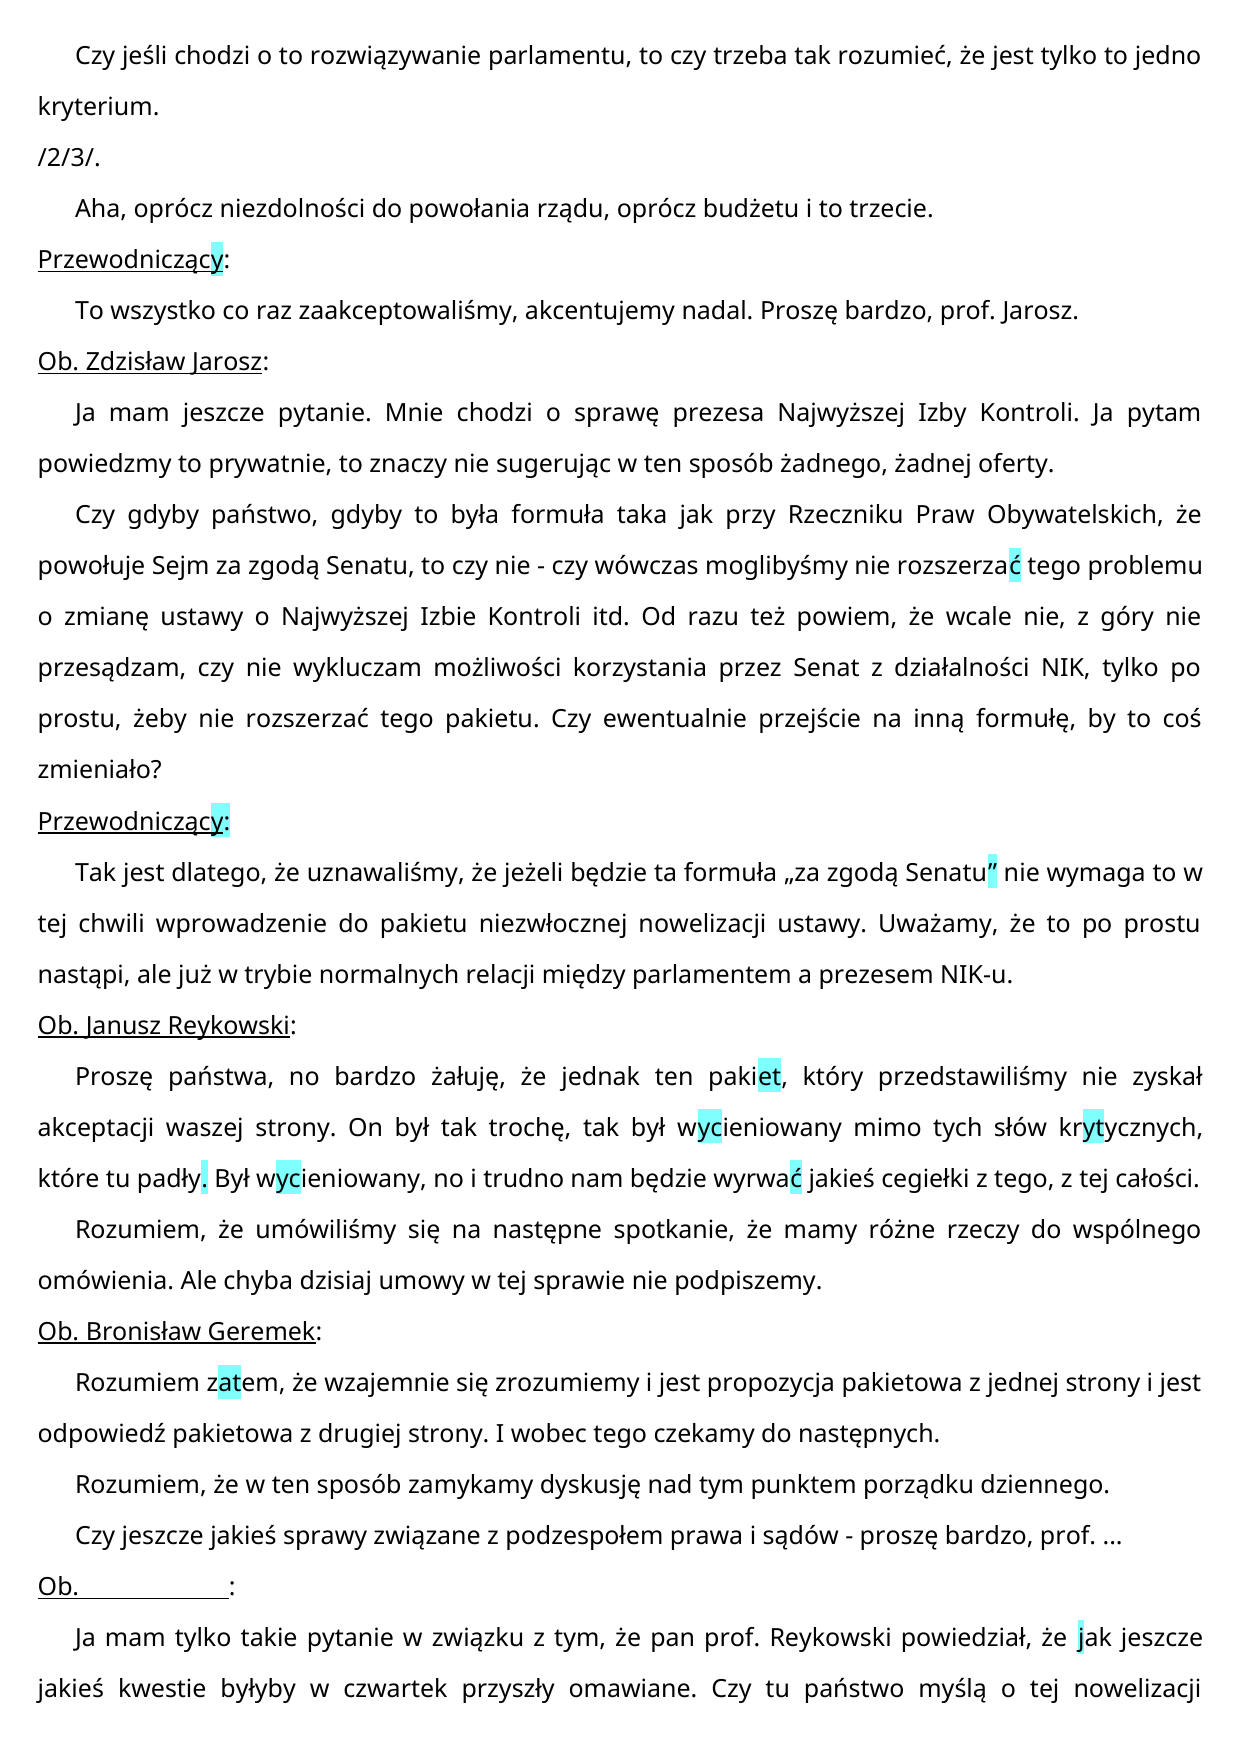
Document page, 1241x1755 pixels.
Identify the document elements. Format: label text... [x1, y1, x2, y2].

text Rozumiem, że umówiliśmy się na następne spotkanie, że mamy różne rzeczy do wspólnego omówienia. Ale chyba dzisiaj umowy w tej sprawie nie podpiszemy. [37, 1211, 1203, 1297]
text Ob. Bronisław Geremek: [37, 1313, 1203, 1348]
text /2/3/. [37, 139, 1203, 174]
text Ob. Janusz Reykowski: [37, 1007, 1203, 1041]
text Ob. : [37, 1569, 1203, 1603]
text Proszę państwa, no bardzo żałuję, że jednak ten pakiet, który przedstawiliśmy nie zyskał akceptacji waszej strony. On był tak trochę, tak był wycieniowany mimo tych słów krytycznych, które tu padły. Był wycieniowany, no i trudno nam będzie wyrwać jakieś cegiełki z tego, z tej całości. [37, 1058, 1203, 1194]
text Przewodniczący: [37, 803, 1203, 837]
text Ja mam tylko takie pytanie w związku z tym, że pan prof. Reykowski powiedział, że jak jeszcze jakieś kwestie byłyby w czwartek przyszły omawiane. Czy tu państwo myślą o tej nowelizacji [37, 1620, 1203, 1705]
text Ja mam jeszcze pytanie. Mnie chodzi o sprawę prezesa Najwyższej Izby Kontroli. Ja pytam powiedzmy to prywatnie, to znaczy nie sugerując w ten sposób żadnego, żadnej oferty. [37, 395, 1203, 480]
text Ob. Zdzisław Jarosz: [37, 344, 1203, 378]
text Czy gdyby państwo, gdyby to była formuła taka jak przy Rzeczniku Praw Obywatelskich, że powołuje Sejm za zgodą Senatu, to czy nie - czy wówczas moglibyśmy nie rozszerzać tego problemu o zmianę ustawy o Najwyższej Izbie Kontroli itd. Od razu też powiem, że wcale nie, z góry nie przesądzam, czy nie wykluczam możliwości korzystania przez Senat z działalności NIK, tylko po prostu, żeby nie rozszerzać tego pakietu. Czy ewentualnie przejście na inną formułę, by to coś zmieniało? [37, 497, 1203, 786]
text Czy jeszcze jakieś sprawy związane z podzespołem prawa i sądów - proszę bardzo, prof. ... [37, 1518, 1203, 1552]
text Rozumiem, że w ten sposób zamykamy dyskusję nad tym punktem porządku dziennego. [37, 1467, 1203, 1501]
text Tak jest dlatego, że uznawaliśmy, że jeżeli będzie ta formuła „za zgodą Senatu” nie wymaga to w tej chwili wprowadzenie do pakietu niezwłocznej nowelizacji ustawy. Uważamy, że to po prostu nastąpi, ale już w trybie normalnych relacji między parlamentem a prezesem NIK-u. [37, 854, 1203, 990]
text Przewodniczący: [37, 242, 1203, 276]
text Aha, oprócz niezdolności do powołania rządu, oprócz budżetu i to trzecie. [37, 191, 1203, 225]
text Czy jeśli chodzi o to rozwiązywanie parlamentu, to czy trzeba tak rozumieć, że jest tylko to jedno kryterium. [37, 37, 1203, 123]
text To wszystko co raz zaakceptowaliśmy, akcentujemy nadal. Proszę bardzo, prof. Jarosz. [37, 293, 1203, 327]
text Rozumiem zatem, że wzajemnie się zrozumiemy i jest propozycja pakietowa z jednej strony i jest odpowiedź pakietowa z drugiej strony. I wobec tego czekamy do następnych. [37, 1364, 1203, 1450]
